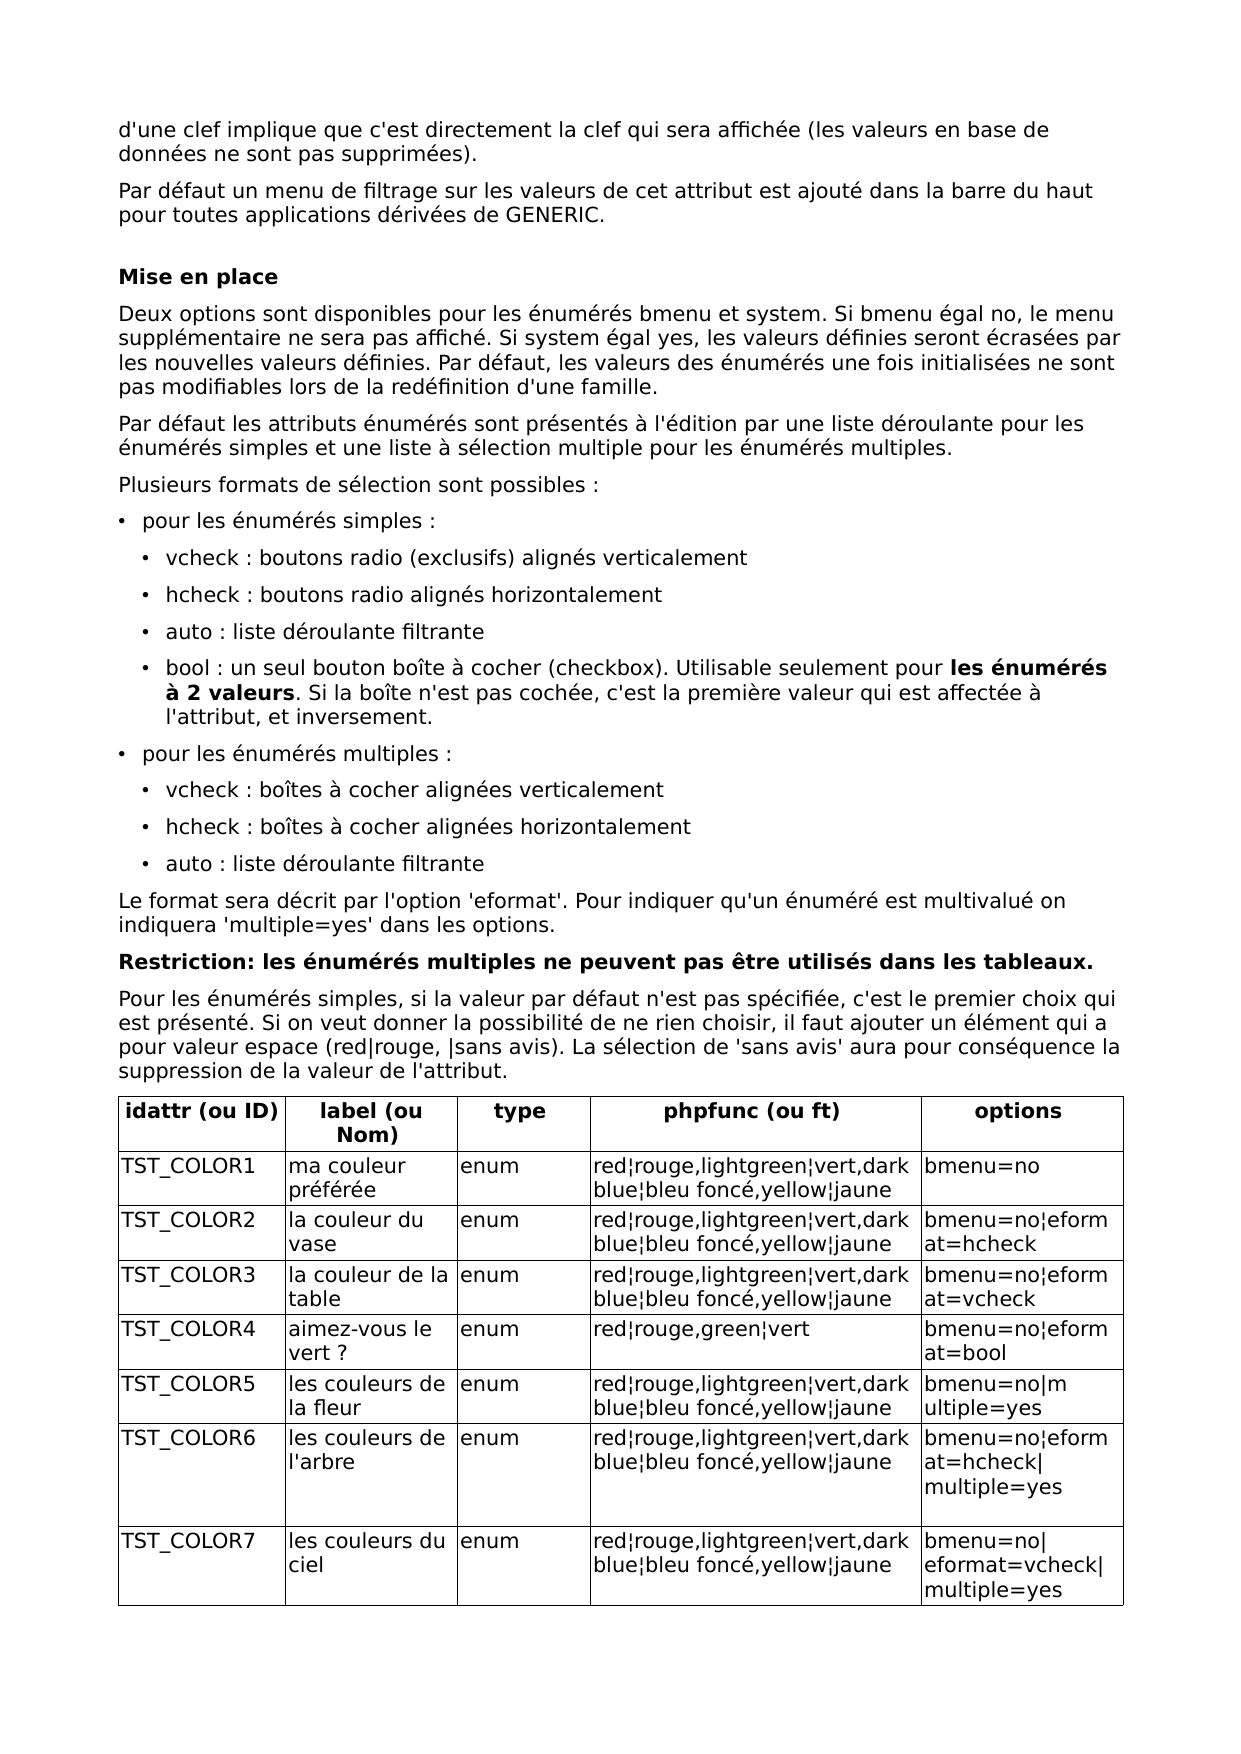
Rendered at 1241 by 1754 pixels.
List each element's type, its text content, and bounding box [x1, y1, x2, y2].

table_header label (ou Nom) [286, 1097, 457, 1151]
table_cell ma couleur préférée [286, 1152, 457, 1205]
table_cell enum [458, 1424, 590, 1526]
list hcheck : boutons radio alignés horizontalement [142, 583, 1122, 607]
list auto : liste déroulante filtrante [142, 620, 1122, 644]
text Par défaut les attributs énumérés sont présentés à l'édition par une liste déroulante pour les énumérés simples et une liste à sélection multiple pour les énumérés multiples. [118, 412, 1122, 460]
table_cell enum [458, 1152, 590, 1205]
text Le format sera décrit par l'option 'eformat'. Pour indiquer qu'un énuméré est multivalué on indiquera 'multiple=yes' dans les options. [118, 889, 1122, 937]
table_cell enum [458, 1206, 590, 1260]
table_cell red¦rouge,lightgreen¦vert,darkblue¦bleu foncé,yellow¦jaune [591, 1424, 921, 1526]
table_header options [922, 1097, 1123, 1151]
table_cell TST_COLOR6 [119, 1424, 285, 1526]
table_cell bmenu=no [922, 1152, 1123, 1205]
table_cell TST_COLOR1 [119, 1152, 285, 1205]
table_header phpfunc (ou ft) [591, 1097, 921, 1151]
table_cell TST_COLOR4 [119, 1315, 285, 1369]
text Par défaut un menu de filtrage sur les valeurs de cet attribut est ajouté dans la barre du haut pour toutes applications dérivées de GENERIC. [118, 179, 1122, 228]
text Plusieurs formats de sélection sont possibles : [118, 473, 1122, 497]
list pour les énumérés simples : [118, 509, 1122, 534]
table_cell TST_COLOR7 [119, 1527, 285, 1605]
table_cell bmenu=no¦eformat=bool [922, 1315, 1123, 1369]
subtitle Mise en place [118, 265, 1122, 289]
text Restriction: les énumérés multiples ne peuvent pas être utilisés dans les tableaux. [118, 950, 1122, 974]
table_cell les couleurs de l'arbre [286, 1424, 457, 1526]
text d'une clef implique que c'est directement la clef qui sera affichée (les valeurs en base de données ne sont pas supprimées). [118, 118, 1122, 167]
table_header idattr (ou ID) [119, 1097, 285, 1151]
table_header type [458, 1097, 590, 1151]
table_cell enum [458, 1527, 590, 1605]
text Pour les énumérés simples, si la valeur par défaut n'est pas spécifiée, c'est le premier choix qui est présenté. Si on veut donner la possibilité de ne rien choisir, il faut ajouter un élément qui a pour valeur espace (red|rouge, |sans avis). La sélection de 'sans avis' aura pour conséquence la suppression de la valeur de l'attribut. [118, 987, 1122, 1084]
table_cell TST_COLOR2 [119, 1206, 285, 1260]
table_cell bmenu=no¦eformat=hcheck [922, 1206, 1123, 1260]
table_cell red¦rouge,lightgreen¦vert,darkblue¦bleu foncé,yellow¦jaune [591, 1370, 921, 1423]
table_cell bmenu=no| eformat=vcheck|multiple=yes [922, 1527, 1123, 1605]
table_cell les couleurs du ciel [286, 1527, 457, 1605]
list auto : liste déroulante filtrante [142, 852, 1122, 876]
table_cell enum [458, 1315, 590, 1369]
table_cell red¦rouge,green¦vert [591, 1315, 921, 1369]
table_cell bmenu=no¦eformat=hcheck|multiple=yes [922, 1424, 1123, 1526]
list vcheck : boîtes à cocher alignées verticalement [142, 778, 1122, 803]
list hcheck : boîtes à cocher alignées horizontalement [142, 815, 1122, 839]
table_cell red¦rouge,lightgreen¦vert,darkblue¦bleu foncé,yellow¦jaune [591, 1261, 921, 1314]
table_cell la couleur du vase [286, 1206, 457, 1260]
table_cell red¦rouge,lightgreen¦vert,darkblue¦bleu foncé,yellow¦jaune [591, 1206, 921, 1260]
table_cell red¦rouge,lightgreen¦vert,darkblue¦bleu foncé,yellow¦jaune [591, 1152, 921, 1205]
table_cell red¦rouge,lightgreen¦vert,darkblue¦bleu foncé,yellow¦jaune [591, 1527, 921, 1605]
table_cell enum [458, 1370, 590, 1423]
table_cell les couleurs de la fleur [286, 1370, 457, 1423]
text Deux options sont disponibles pour les énumérés bmenu et system. Si bmenu égal no, le menu supplémentaire ne sera pas affiché. Si system égal yes, les valeurs définies seront écrasées par les nouvelles valeurs définies. Par défaut, les valeurs des énumérés une fois initialisées ne sont pas modifiables lors de la redéfinition d'une famille. [118, 302, 1122, 399]
list pour les énumérés multiples : [118, 742, 1122, 766]
list bool : un seul bouton boîte à cocher (checkbox). Utilisable seulement pour les énumérés à 2 valeurs. Si la boîte n'est pas cochée, c'est la première valeur qui est affectée à l'attribut, et inversement. [142, 656, 1122, 729]
table_cell enum [458, 1261, 590, 1314]
list vcheck : boutons radio (exclusifs) alignés verticalement [142, 546, 1122, 570]
table_cell aimez-vous le vert ? [286, 1315, 457, 1369]
table_cell bmenu=no|m ultiple=yes [922, 1370, 1123, 1423]
table_cell la couleur de la table [286, 1261, 457, 1314]
table_cell TST_COLOR5 [119, 1370, 285, 1423]
table_cell bmenu=no¦eformat=vcheck [922, 1261, 1123, 1314]
table_cell TST_COLOR3 [119, 1261, 285, 1314]
